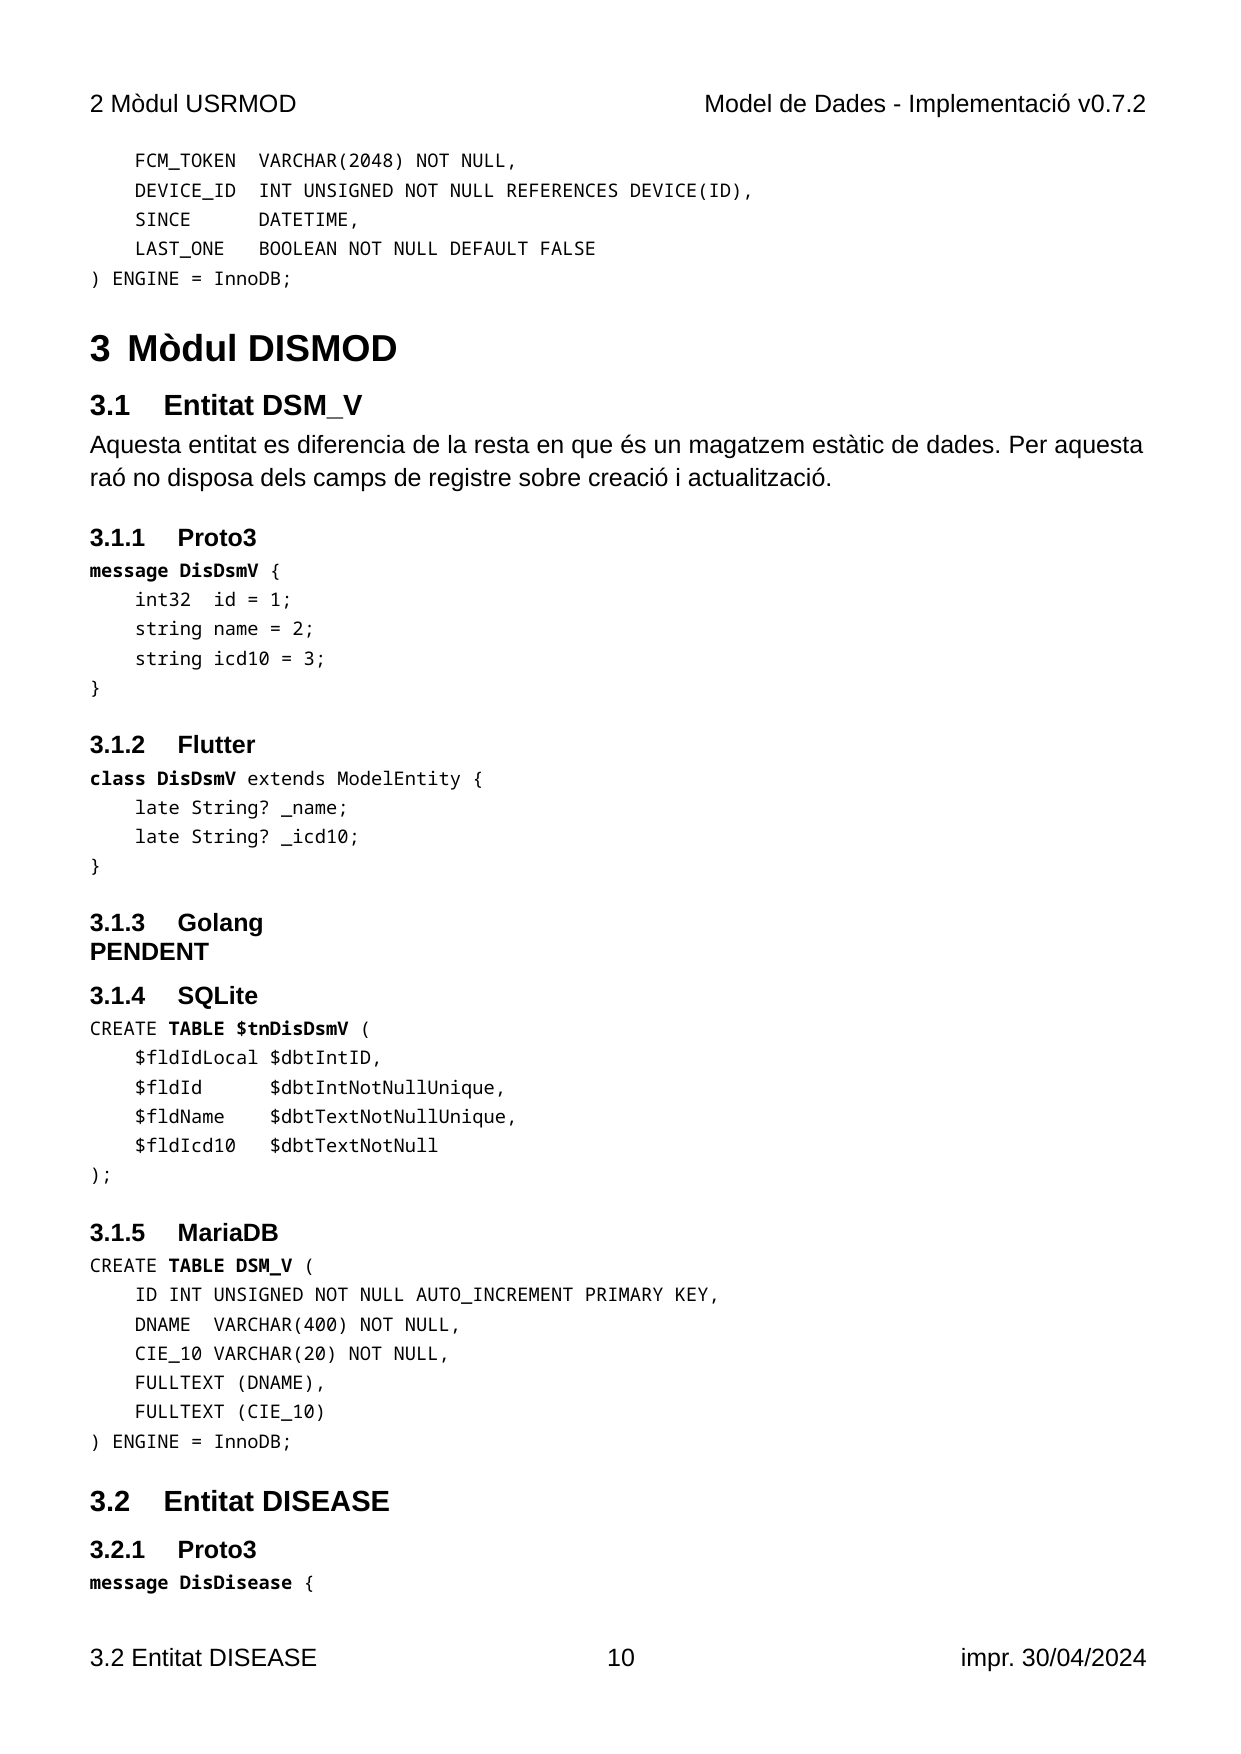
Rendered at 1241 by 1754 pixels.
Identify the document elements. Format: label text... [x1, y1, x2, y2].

subtitle Entitat DSM_V [89, 387, 1146, 421]
text DNAME VARCHAR(400) NOT NULL, [89, 1311, 1146, 1336]
text CREATE TABLE $tnDisDsmV ( [89, 1015, 1146, 1041]
text } [89, 853, 1146, 878]
text FULLTEXT (CIE_10) [89, 1399, 1146, 1424]
text $fldIcd10 $dbtTextNotNull [89, 1132, 1146, 1158]
subtitle SQLite [89, 981, 1146, 1009]
text FULLTEXT (DNAME), [89, 1369, 1146, 1395]
text $fldId $dbtIntNotNullUnique, [89, 1074, 1146, 1099]
subtitle Golang PENDENT [89, 908, 1146, 966]
subtitle Entitat DISEASE [89, 1484, 1146, 1517]
text message DisDsmV { [89, 557, 1146, 583]
text CIE_10 VARCHAR(20) NOT NULL, [89, 1340, 1146, 1366]
subtitle Proto3 [89, 522, 1146, 551]
subtitle Proto3 [89, 1535, 1146, 1564]
text ID INT UNSIGNED NOT NULL AUTO_INCREMENT PRIMARY KEY, [89, 1282, 1146, 1307]
text DEVICE_ID INT UNSIGNED NOT NULL REFERENCES DEVICE(ID), [89, 177, 1146, 202]
text SINCE DATETIME, [89, 206, 1146, 232]
text } [89, 674, 1146, 700]
text ) ENGINE = InnoDB; [89, 265, 1146, 290]
text message DisDisease { [89, 1570, 1146, 1595]
text $fldIdLocal $dbtIntID, [89, 1045, 1146, 1070]
text ); [89, 1162, 1146, 1187]
text CREATE TABLE DSM_V ( [89, 1252, 1146, 1278]
text LAST_ONE BOOLEAN NOT NULL DEFAULT FALSE [89, 236, 1146, 261]
text int32 id = 1; [89, 586, 1146, 612]
text $fldName $dbtTextNotNullUnique, [89, 1103, 1146, 1129]
subtitle Mòdul DISMOD [89, 327, 1146, 370]
subtitle Flutter [89, 730, 1146, 759]
subtitle MariaDB [89, 1218, 1146, 1246]
text class DisDsmV extends ModelEntity { [89, 765, 1146, 790]
text late String? _icd10; [89, 823, 1146, 849]
text FCM_TOKEN VARCHAR(2048) NOT NULL, [89, 148, 1146, 173]
text ) ENGINE = InnoDB; [89, 1428, 1146, 1453]
text late String? _name; [89, 794, 1146, 819]
text Aquesta entitat es diferencia de la resta en que és un magatzem estàtic de dades. Per aquesta raó no disposa dels camps de registre sobre creació i actualització. [89, 430, 1146, 492]
text string name = 2; [89, 616, 1146, 641]
text string icd10 = 3; [89, 645, 1146, 671]
